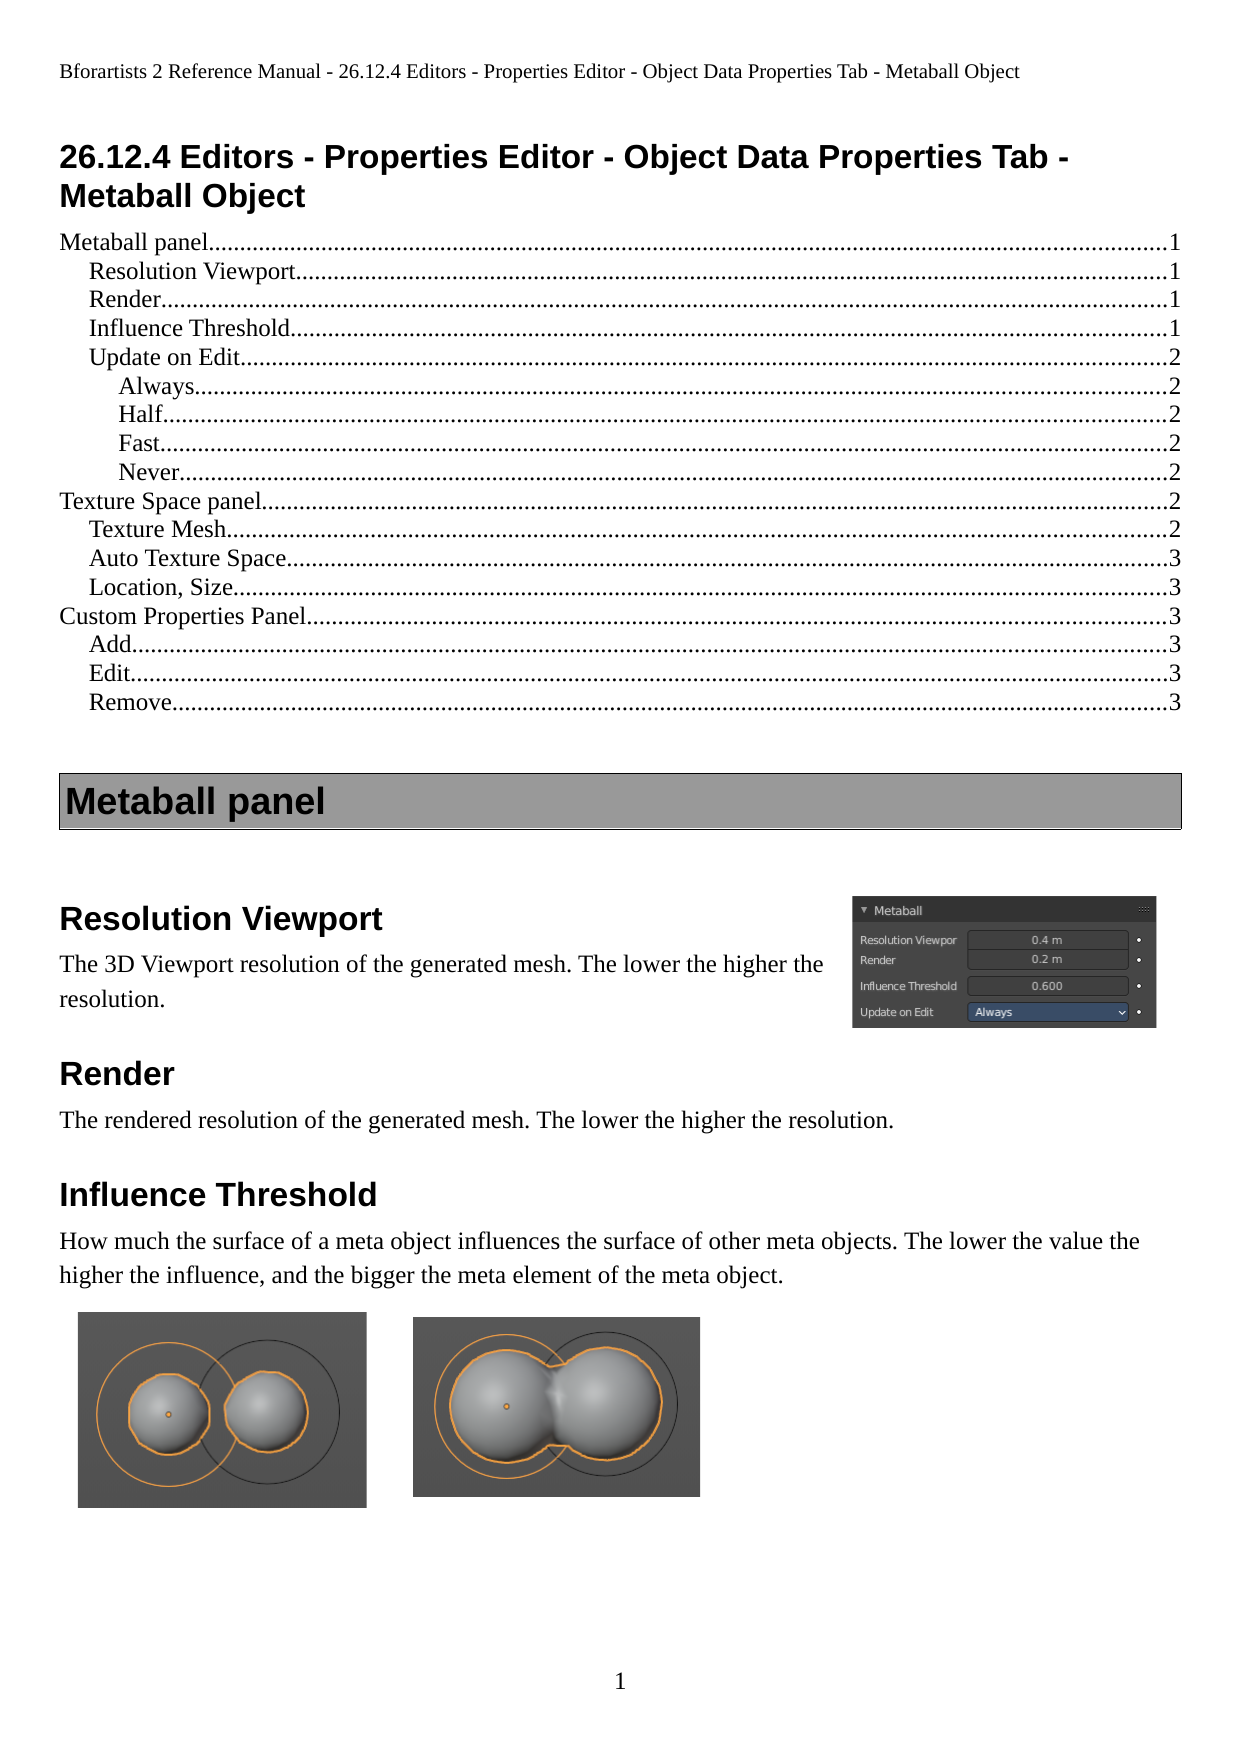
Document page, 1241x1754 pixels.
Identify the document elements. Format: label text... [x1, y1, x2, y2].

picture [77, 1312, 367, 1508]
text The 3D Viewport resolution of the generated mesh. The lower the higher the resolution. [59, 949, 852, 1013]
text How much the surface of a meta object influences the surface of other meta objects. The lower the value the higher the influence, and the bigger the meta element of the meta object. [59, 1226, 1181, 1289]
text Remove 3 [88, 687, 1181, 716]
text The rendered resolution of the generated mesh. The lower the higher the resolution. [59, 1105, 1181, 1134]
text Render 1 [88, 284, 1181, 313]
text Resolution Viewport 1 [88, 256, 1181, 284]
subtitle [1157, 898, 1181, 937]
text Metaball panel 1 [59, 227, 1181, 256]
text Texture Mesh 2 [88, 514, 1181, 543]
text Half 2 [118, 399, 1181, 428]
picture [413, 1317, 700, 1497]
text Auto Texture Space 3 [88, 543, 1181, 572]
text Add 3 [88, 629, 1181, 658]
text Fast 2 [118, 428, 1181, 457]
text Location, Size 3 [88, 572, 1181, 601]
text Edit 3 [88, 658, 1181, 687]
text Texture Space panel 2 [59, 486, 1181, 514]
picture [852, 896, 1157, 1028]
subtitle Influence Threshold [59, 1175, 1181, 1214]
subtitle 26.12.4 Editors - Properties Editor - Object Data Properties Tab - Metaball Object [59, 138, 1181, 214]
text Influence Threshold 1 [88, 313, 1181, 342]
text Custom Properties Panel 3 [59, 601, 1181, 629]
subtitle Resolution Viewport [59, 898, 852, 937]
subtitle Render [59, 1054, 1181, 1093]
text Never 2 [118, 457, 1181, 486]
text Update on Edit 2 [88, 342, 1181, 371]
table_header Metaball panel [60, 774, 1181, 828]
text Always 2 [118, 371, 1181, 399]
